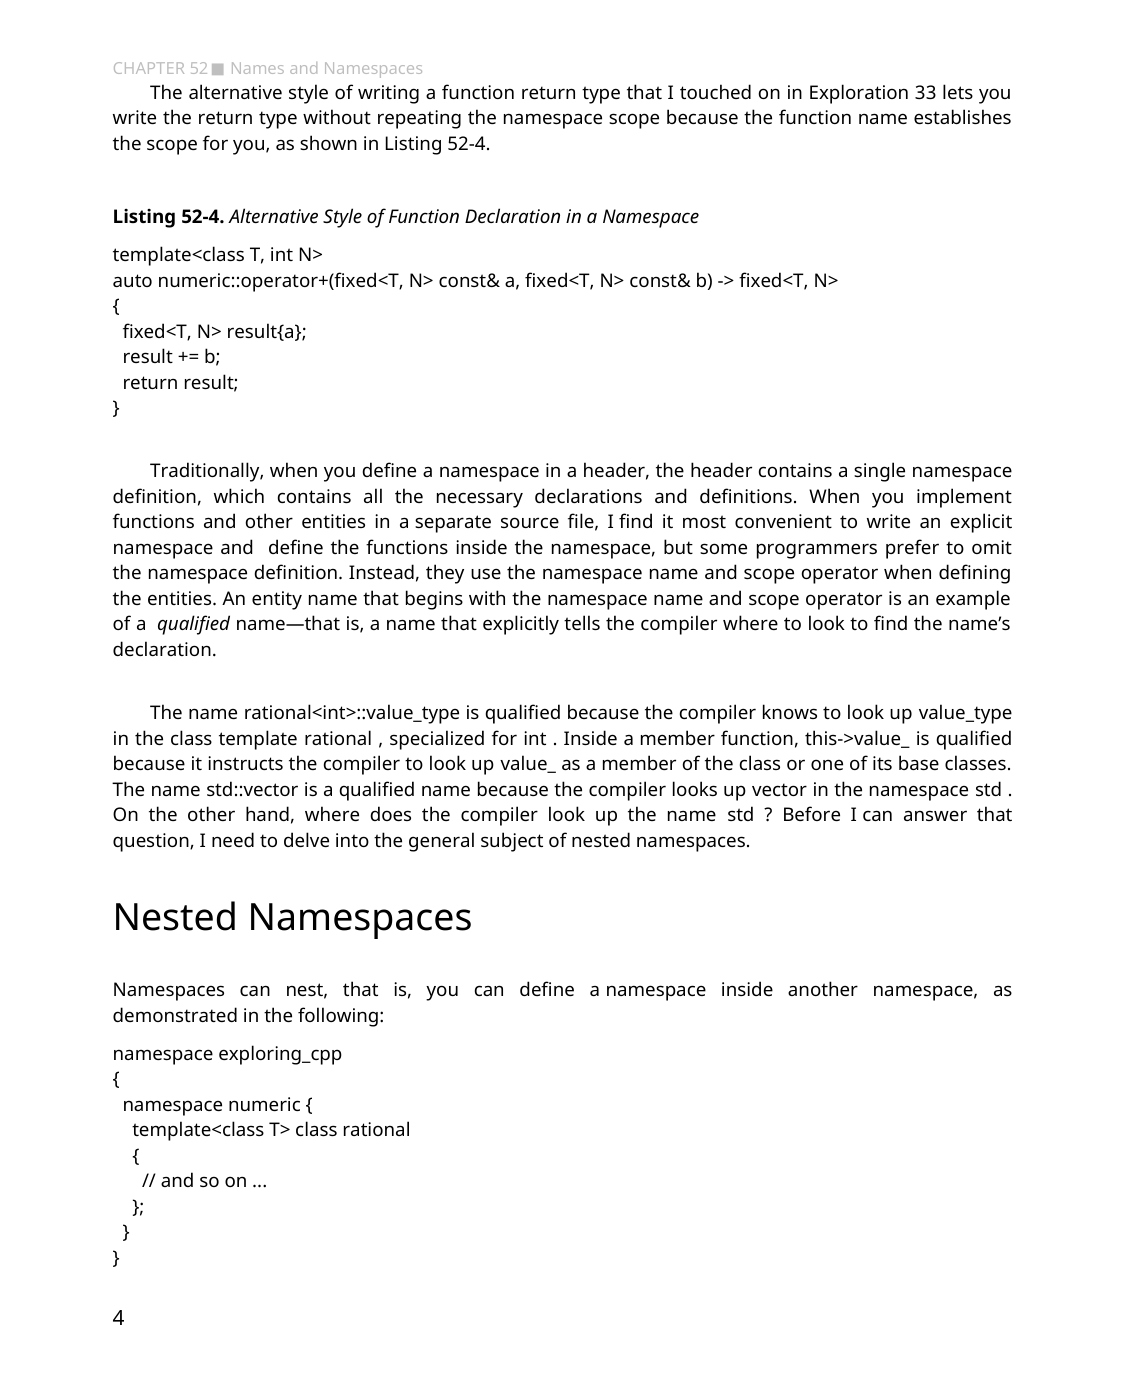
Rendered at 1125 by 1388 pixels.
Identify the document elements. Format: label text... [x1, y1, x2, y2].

text } [112, 1218, 1012, 1244]
text { [112, 1142, 1012, 1167]
text } [112, 394, 1012, 420]
text { [112, 1065, 1012, 1091]
text Namespaces can nest, that is, you can define a namespace inside another namespace, as demonstrated in the following: [112, 976, 1012, 1027]
text } [112, 1244, 1012, 1269]
text fixed<T, N> result{a}; [112, 318, 1012, 343]
subtitle Nested Namespaces [112, 890, 1012, 941]
text result += b; [112, 343, 1012, 369]
text auto numeric::operator+(fixed<T, N> const& a, fixed<T, N> const& b) -> fixed<T, N> [112, 267, 1012, 292]
text template<class T, int N> [112, 241, 1012, 267]
text template<class T> class rational [112, 1116, 1012, 1142]
text }; [112, 1193, 1012, 1218]
text { [112, 292, 1012, 318]
text return result; [112, 369, 1012, 394]
text The name rational<int>::value_type is qualified because the compiler knows to look up value_type in the class template rational , specialized for int . Inside a member function, this->value_ is qualified because it instructs the compiler to look up value_ as a member of the class or one of its base classes. The name std::vector is a qualified name because the compiler looks up vector in the namespace std . On the other hand, where does the compiler look up the name std ? Before I can answer that question, I need to delve into the general subject of nested namespaces. [112, 699, 1012, 852]
text Listing 52-4. Alternative Style of Function Declaration in a Namespace [112, 203, 1012, 229]
text namespace exploring_cpp [112, 1040, 1012, 1065]
text Traditionally, when you define a namespace in a header, the header contains a single namespace definition, which contains all the necessary declarations and definitions. When you implement functions and other entities in a separate source file, I find it most convenient to write an explicit namespace and define the functions inside the namespace, but some programmers prefer to omit the namespace definition. Instead, they use the namespace name and scope operator when defining the entities. An entity name that begins with the namespace name and scope operator is an example of a qualified name—that is, a name that explicitly tells the compiler where to look to find the name’s declaration. [112, 458, 1012, 662]
text The alternative style of writing a function return type that I touched on in Exploration 33 lets you write the return type without repeating the namespace scope because the function name establishes the scope for you, as shown in Listing 52-4. [112, 79, 1012, 156]
text namespace numeric { [112, 1091, 1012, 1116]
text // and so on ... [112, 1167, 1012, 1193]
